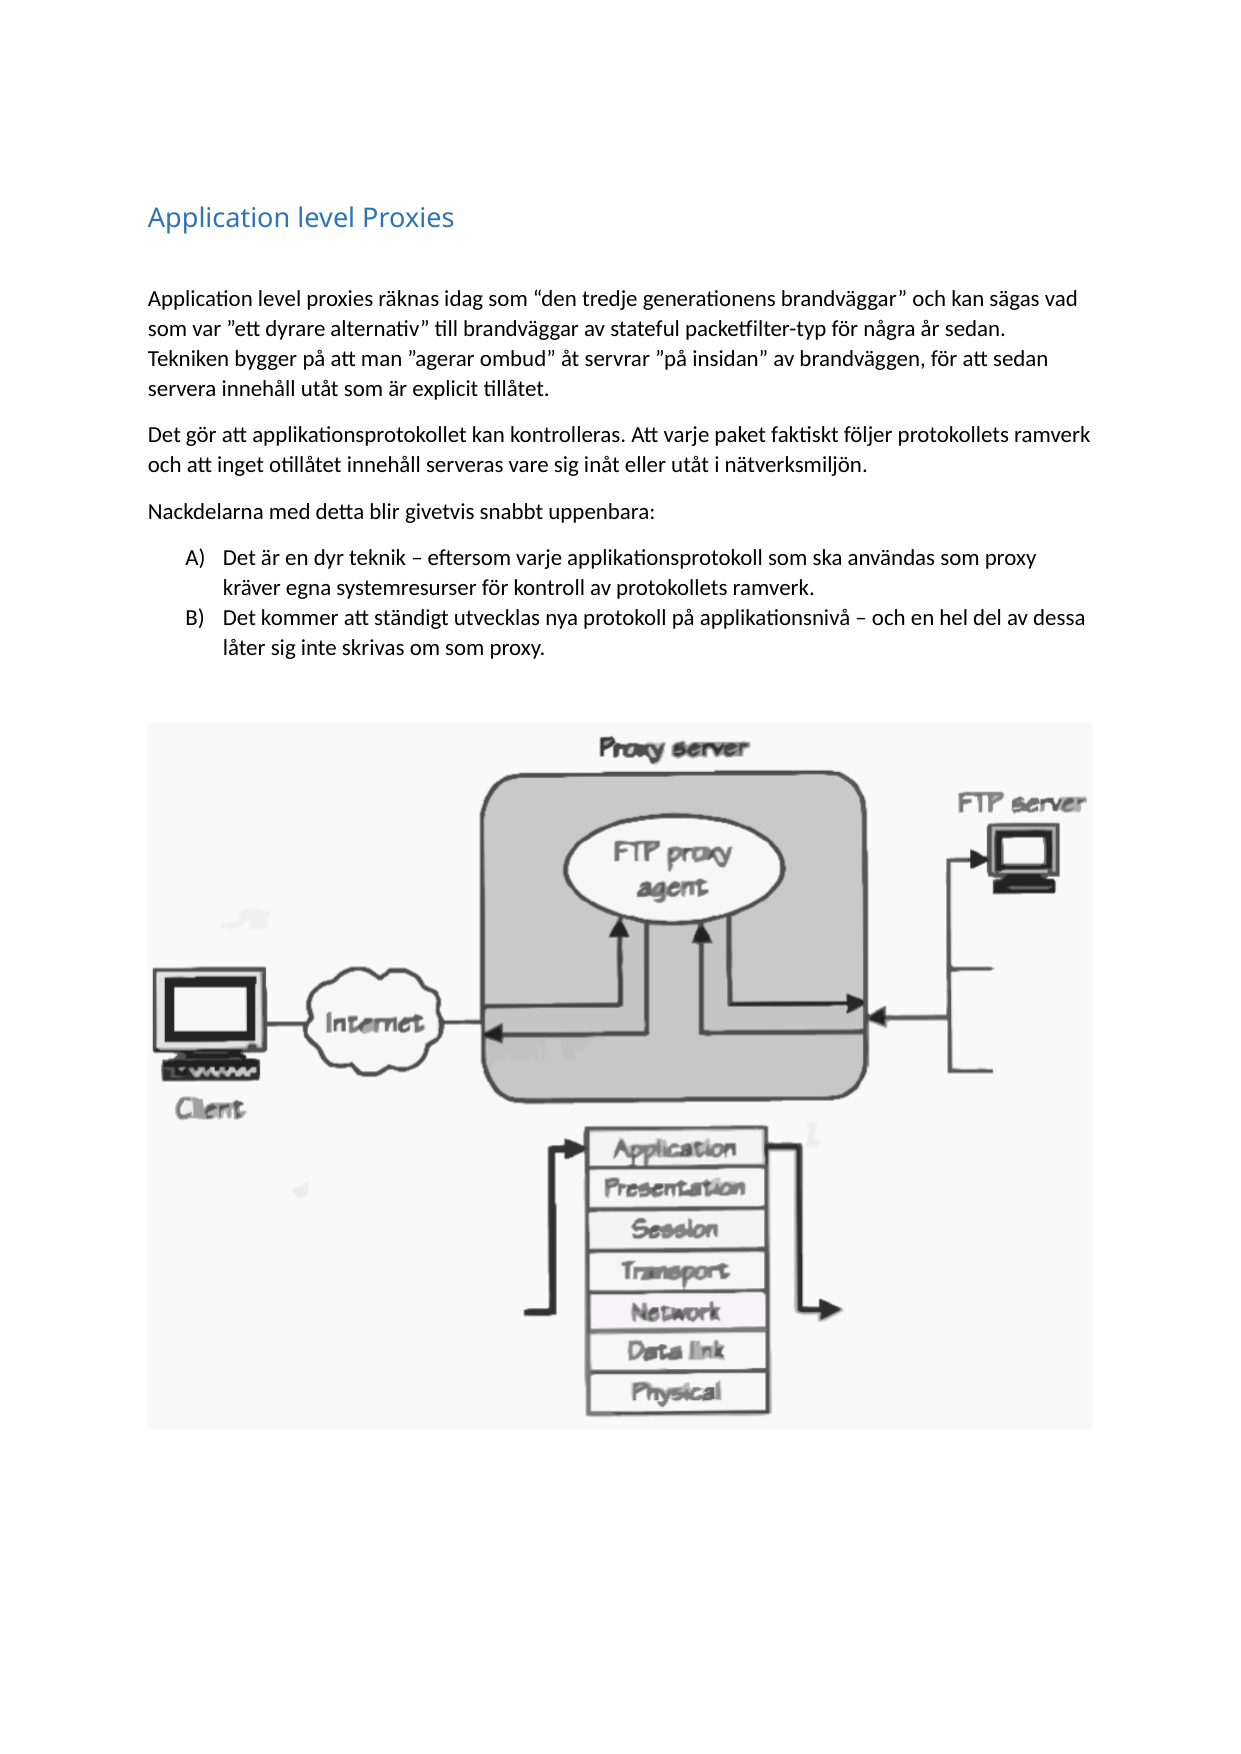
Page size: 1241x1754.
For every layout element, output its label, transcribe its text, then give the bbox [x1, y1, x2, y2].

text Nackdelarna med detta blir givetvis snabbt uppenbara: [148, 497, 1093, 525]
text Application level proxies räknas idag som “den tredje generationens brandväggar” och kan sägas vad som var ”ett dyrare alternativ” till brandväggar av stateful packetfilter-typ för några år sedan. Tekniken bygger på att man ”agerar ombud” åt servrar ”på insidan” av brandväggen, för att sedan servera innehåll utåt som är explicit tillåtet. [148, 284, 1093, 402]
list Det kommer att ständigt utvecklas nya protokoll på applikationsnivå – och en hel del av dessa låter sig inte skrivas om som proxy. [185, 603, 1093, 661]
text Det gör att applikationsprotokollet kan kontrolleras. Att varje paket faktiskt följer protokollets ramverk och att inget otillåtet innehåll serveras vare sig inåt eller utåt i nätverksmiljön. [148, 421, 1093, 478]
subtitle Application level Proxies [148, 198, 1093, 235]
list Det är en dyr teknik – eftersom varje applikationsprotokoll som ska användas som proxy kräver egna systemresurser för kontroll av protokollets ramverk. [185, 543, 1093, 601]
